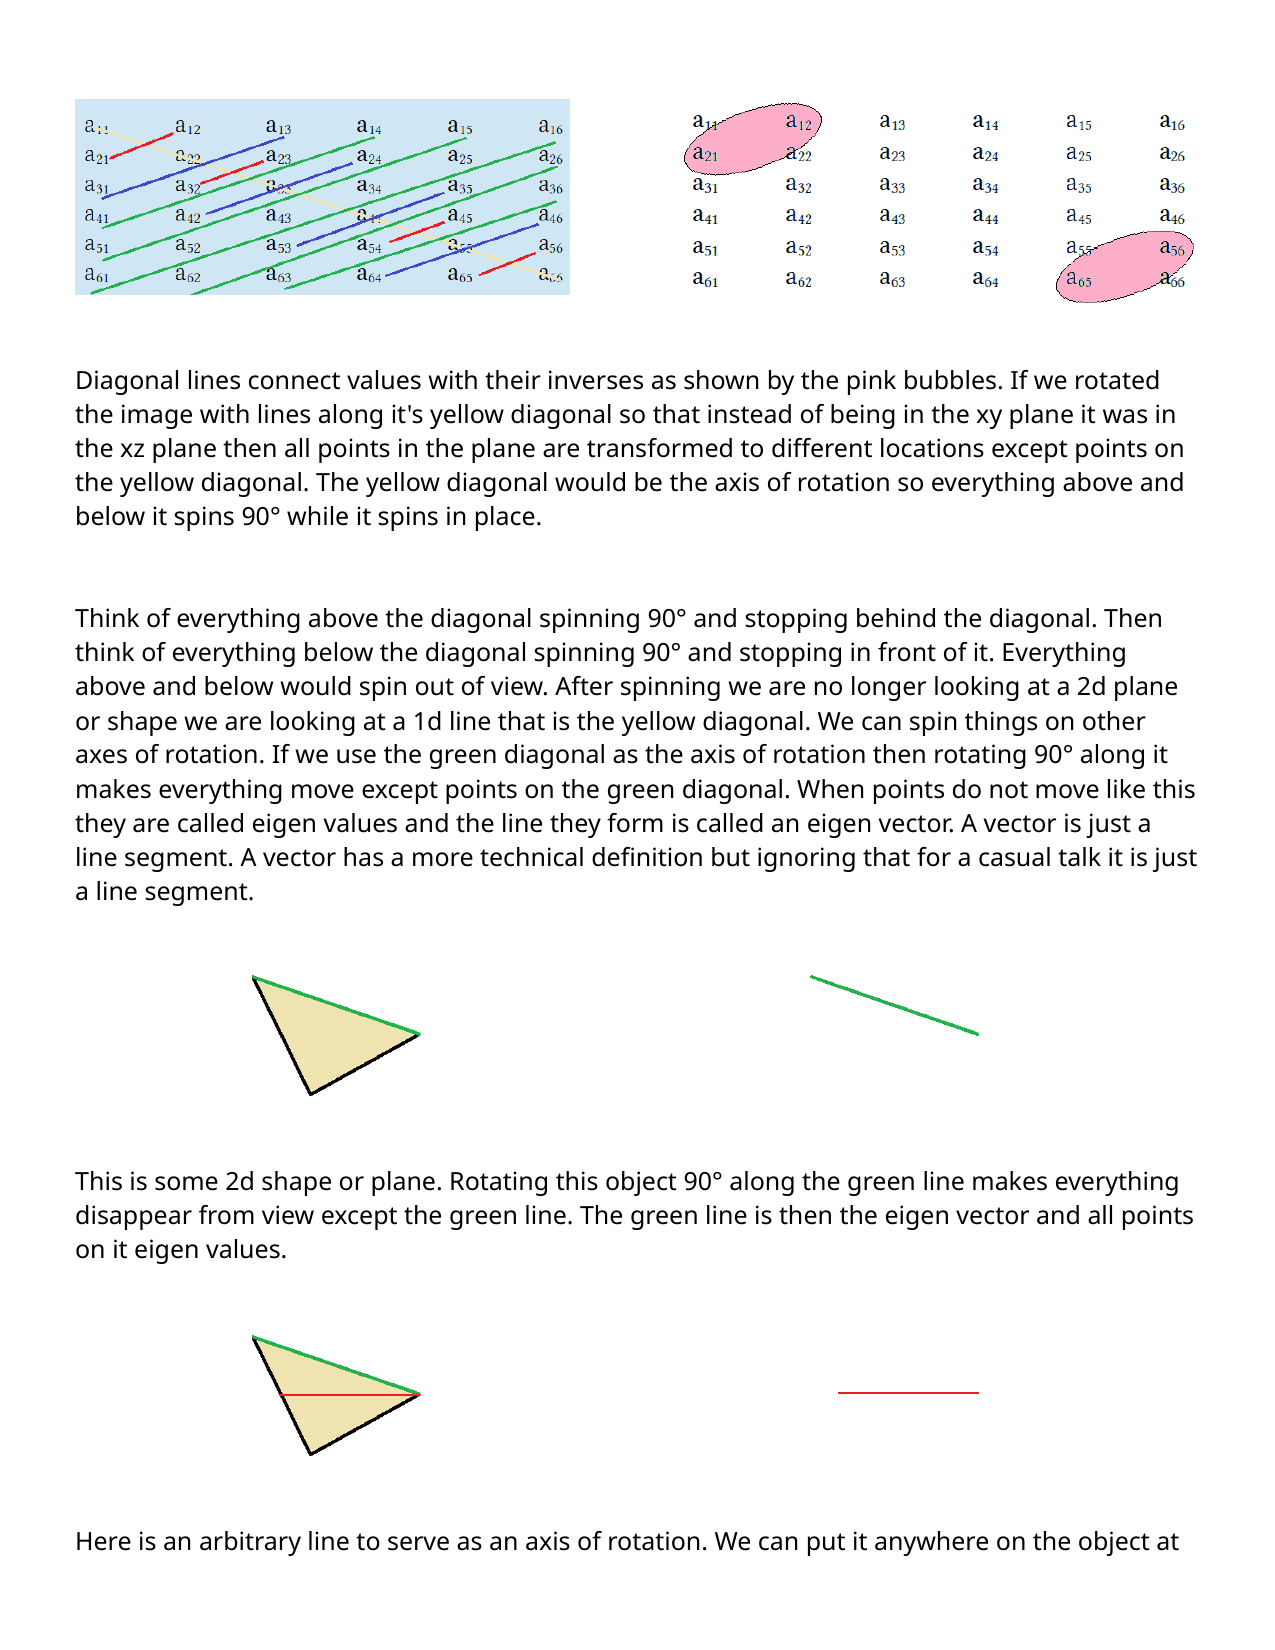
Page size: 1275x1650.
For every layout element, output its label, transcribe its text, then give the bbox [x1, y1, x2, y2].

picture [810, 1334, 979, 1454]
text Think of everything above the diagonal spinning 90° and stopping behind the diagonal. Then think of everything below the diagonal spinning 90° and stopping in front of it. Everything above and below would spin out of view. After spinning we are no longer looking at a 2d plane or shape we are looking at a 1d line that is the yellow diagonal. We can spin things on other axes of rotation. If we use the green diagonal as the axis of rotation then rotating 90° along it makes everything move except points on the green diagonal. When points do not move like this they are called eigen values and the line they form is called an eigen vector. A vector is just a line segment. A vector has a more technical definition but ignoring that for a casual talk it is just a line segment. [75, 601, 1200, 907]
picture [252, 975, 421, 1096]
picture [682, 77, 1200, 303]
picture [810, 975, 979, 1096]
text Here is an arbitrary line to serve as an axis of rotation. We can put it anywhere on the object at [75, 1524, 1200, 1558]
picture [75, 99, 570, 295]
text Diagonal lines connect values with their inverses as shown by the pink bubbles. If we rotated the image with lines along it's yellow diagonal so that instead of being in the xy plane it was in the xz plane then all points in the plane are transformed to different locations except points on the yellow diagonal. The yellow diagonal would be the axis of rotation so everything above and below it spins 90° while it spins in place. [75, 362, 1200, 533]
text This is some 2d shape or plane. Rotating this object 90° along the green line makes everything disappear from view except the green line. The green line is then the eigen vector and all points on it eigen values. [75, 1164, 1200, 1266]
picture [252, 1335, 421, 1456]
